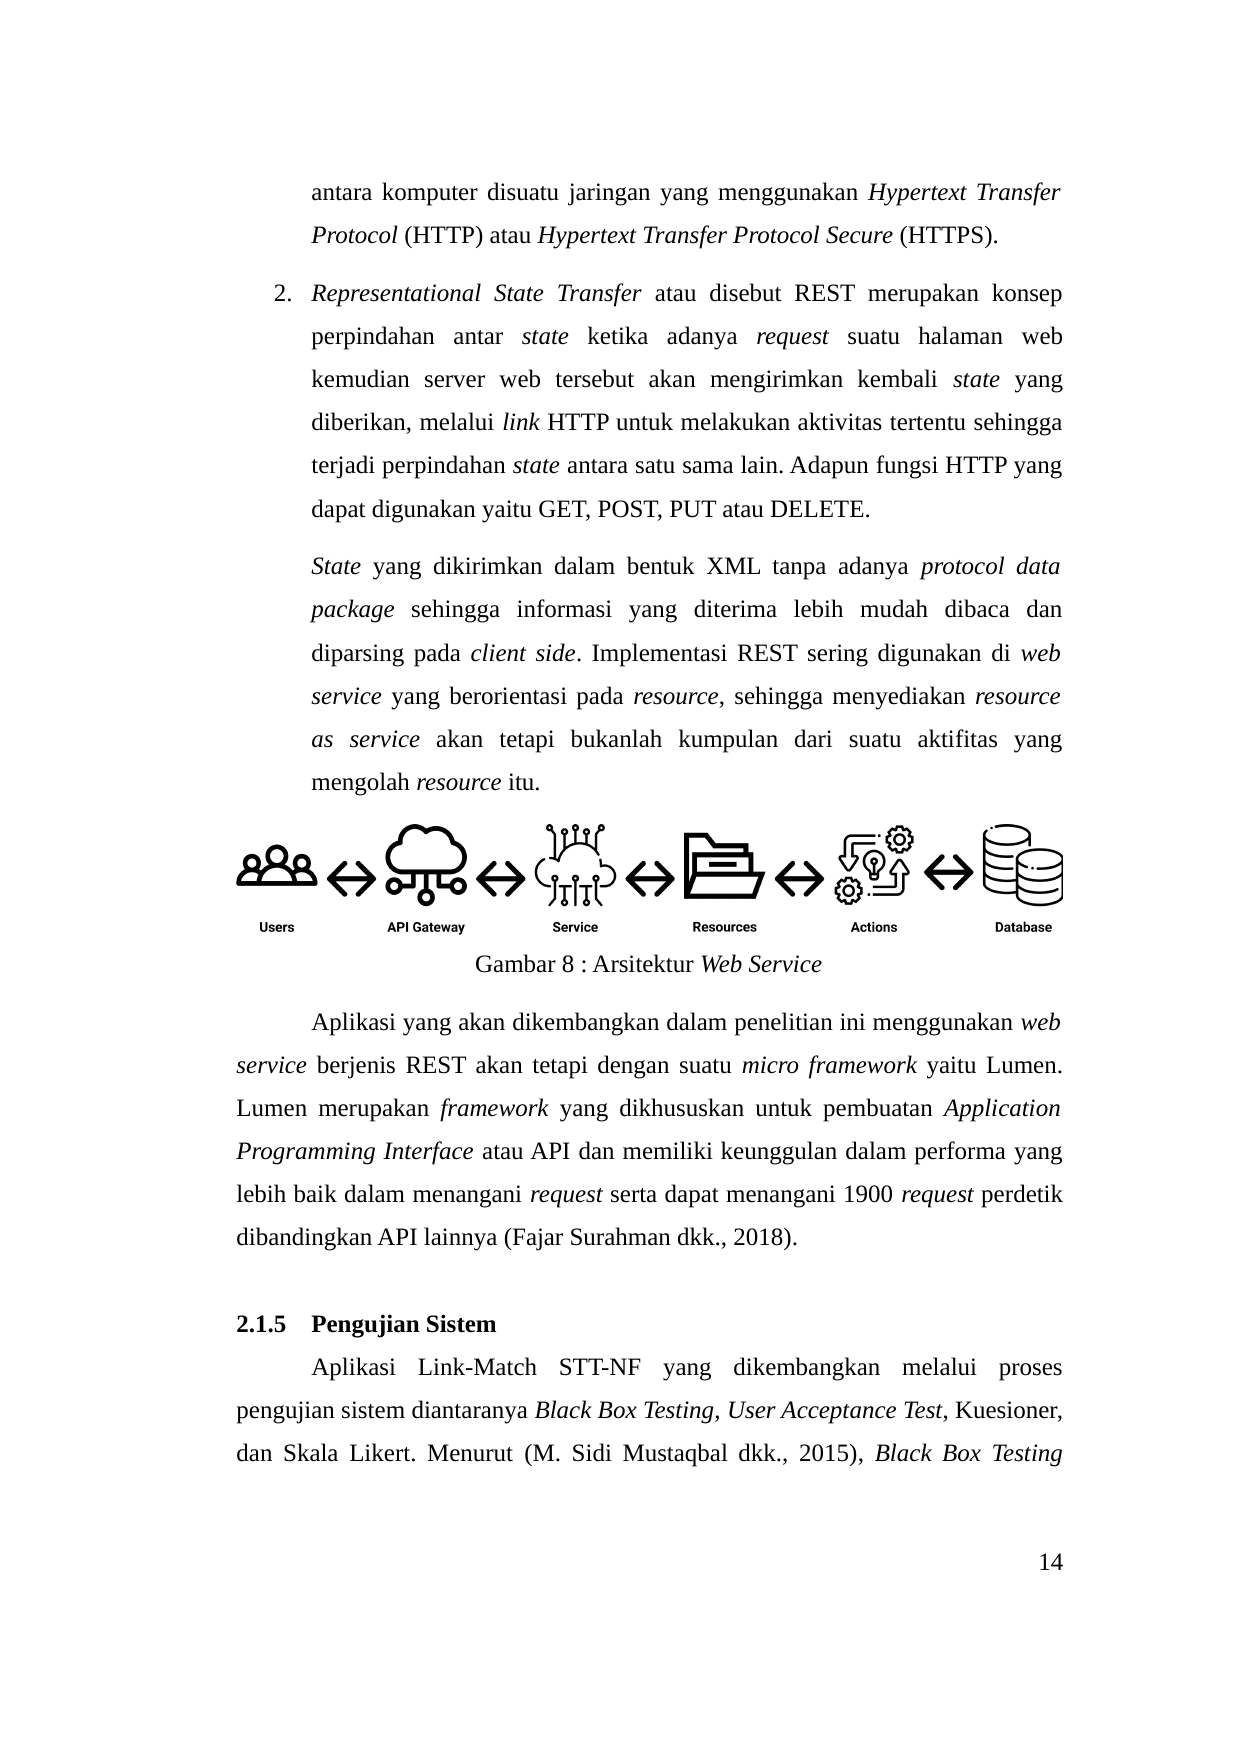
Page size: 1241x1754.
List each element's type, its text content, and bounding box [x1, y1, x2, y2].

text Aplikasi Link-Match STT-NF yang dikembangkan melalui proses pengujian sistem diantaranya Black Box Testing, User Acceptance Test, Kuesioner, dan Skala Likert. Menurut (M. Sidi Mustaqbal dkk., 2015), Black Box Testing [236, 1352, 1063, 1467]
list State yang dikirimkan dalam bentuk XML tanpa adanya protocol data package sehingga informasi yang diterima lebih mudah dibaca dan diparsing pada client side. Implementasi REST sering digunakan di web service yang berorientasi pada resource, sehingga menyediakan resource as service akan tetapi bukanlah kumpulan dari suatu aktifitas yang mengolah resource itu. [274, 551, 1063, 796]
list Representational State Transfer atau disebut REST merupakan konsep perpindahan antar state ketika adanya request suatu halaman web kemudian server web tersebut akan mengirimkan kembali state yang diberikan, melalui link HTTP untuk melakukan aktivitas tertentu sehingga terjadi perpindahan state antara satu sama lain. Adapun fungsi HTTP yang dapat digunakan yaitu GET, POST, PUT atau DELETE. [274, 278, 1063, 522]
picture [236, 824, 1063, 935]
list antara komputer disuatu jaringan yang menggunakan Hypertext Transfer Protocol (HTTP) atau Hypertext Transfer Protocol Secure (HTTPS). [274, 177, 1063, 249]
text Aplikasi yang akan dikembangkan dalam penelitian ini menggunakan web service berjenis REST akan tetapi dengan suatu micro framework yaitu Lumen. Lumen merupakan framework yang dikhususkan untuk pembuatan Application Programming Interface atau API dan memiliki keunggulan dalam performa yang lebih baik dalam menangani request serta dapat menangani 1900 request perdetik dibandingkan API lainnya (Fajar Surahman dkk., 2018). [236, 1007, 1063, 1251]
subtitle 2.1.5 Pengujian Sistem [236, 1309, 1063, 1337]
text Gambar 8 : Arsitektur Web Service [236, 949, 1063, 978]
